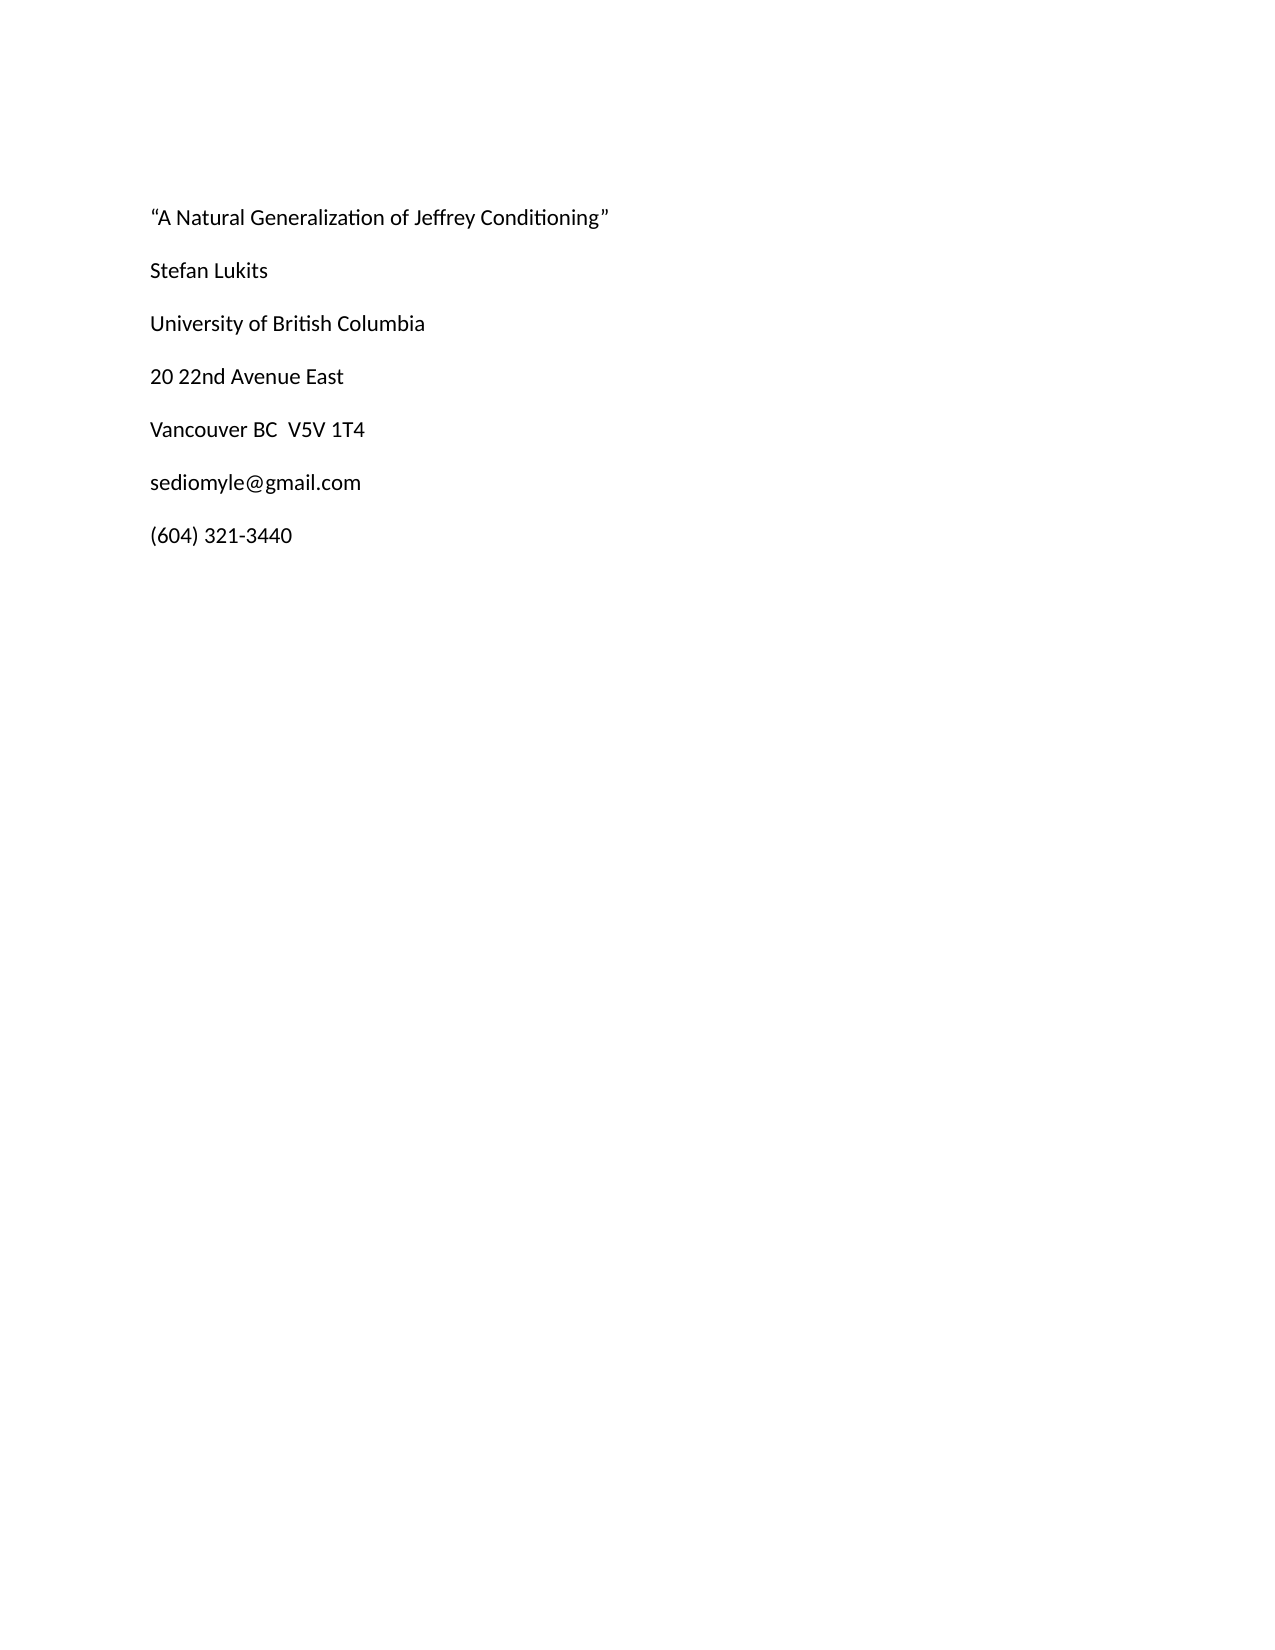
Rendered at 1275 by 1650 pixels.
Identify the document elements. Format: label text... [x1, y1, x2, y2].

text 20 22nd Avenue East [150, 362, 1125, 390]
text “A Natural Generalization of Jeffrey Conditioning” [150, 203, 1125, 231]
text Vancouver BC V5V 1T4 [150, 415, 1125, 443]
text Stefan Lukits [150, 256, 1125, 284]
text sediomyle@gmail.com [150, 468, 1125, 496]
text (604) 321-3440 [150, 521, 1125, 549]
text University of British Columbia [150, 309, 1125, 337]
